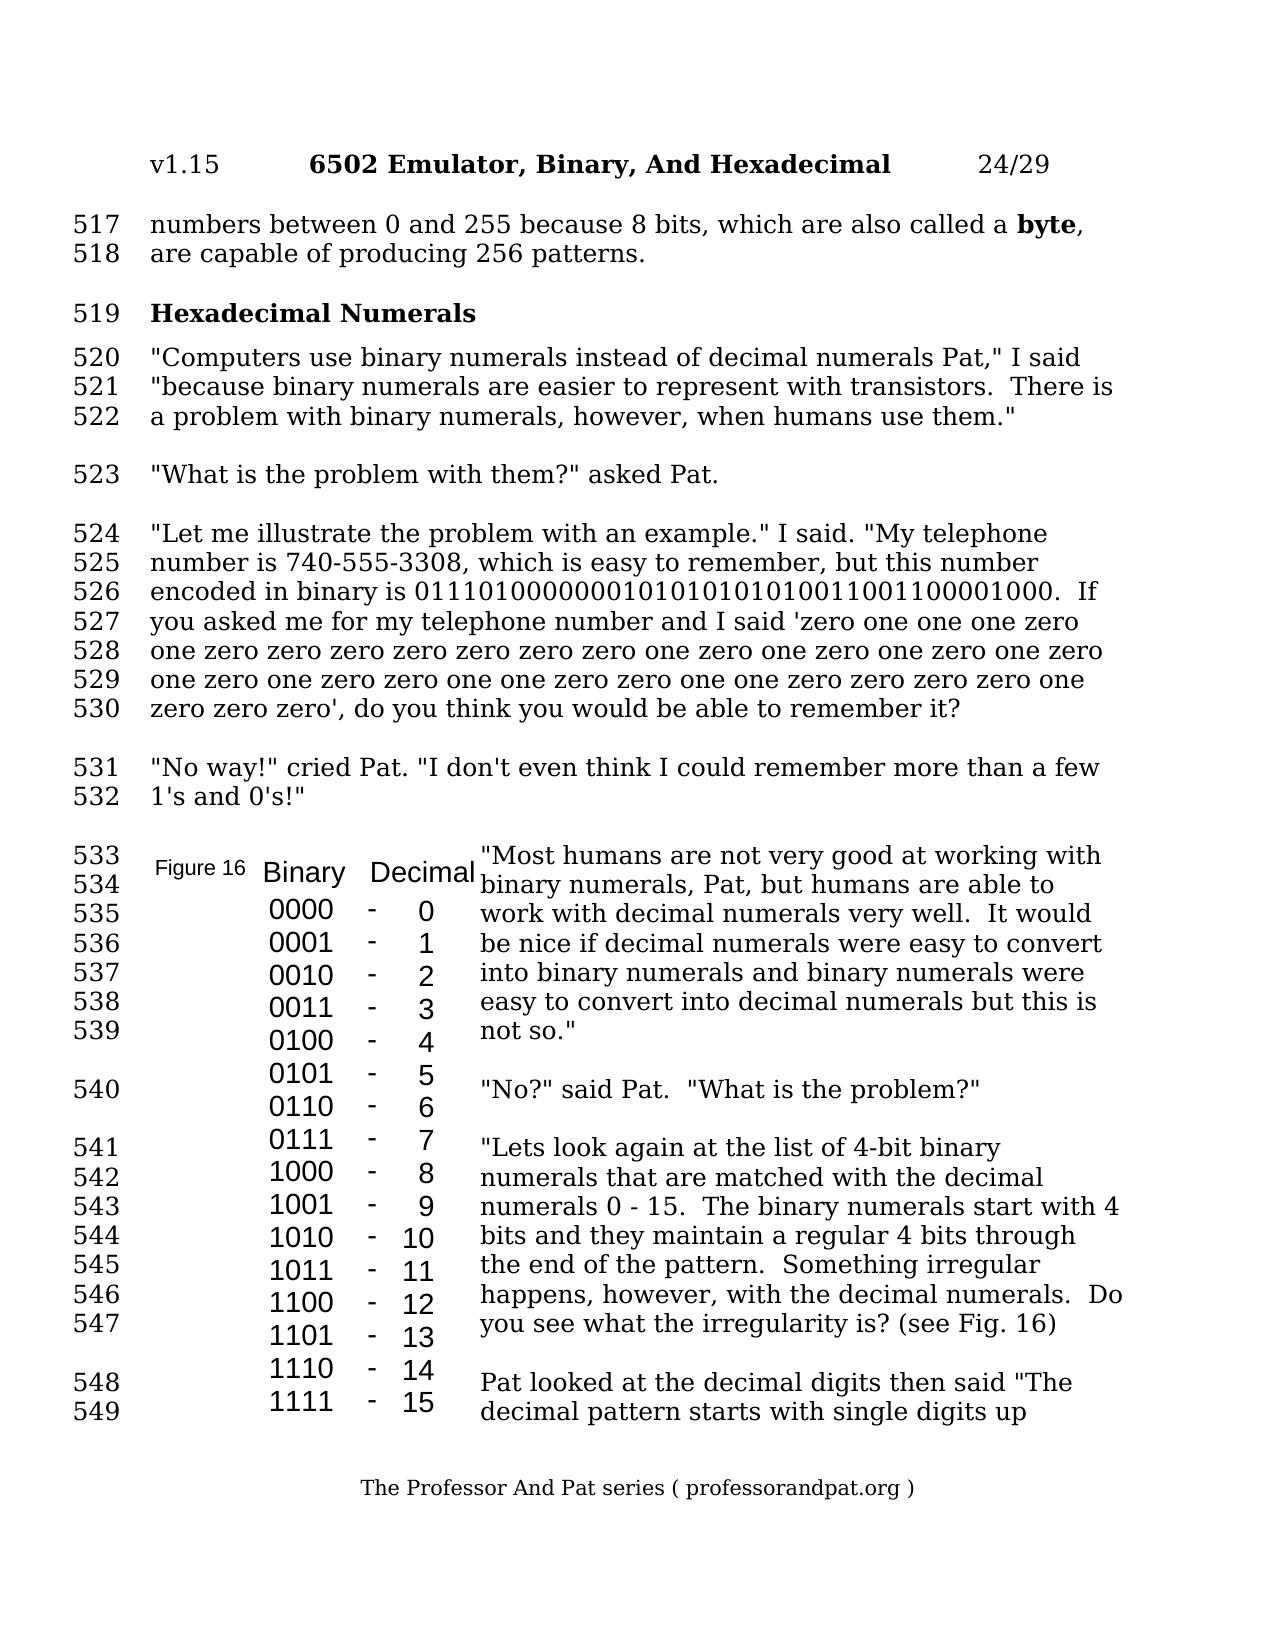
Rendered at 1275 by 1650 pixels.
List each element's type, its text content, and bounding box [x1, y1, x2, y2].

text "Yes!" I replied. "The number of patterns that n bits can produce is but the highest number that can be represented by n bits is because 0 is always counted as one of the patterns. Memory locations can represent numbers between 0 and 255 because 8 bits, which are also called a byte, are capable of producing 256 patterns. [150, 210, 1125, 269]
text "Computers use binary numerals instead of decimal numerals Pat," I said "because binary numerals are easier to represent with transistors. There is a problem with binary numerals, however, when humans use them." [150, 343, 1125, 431]
text "No way!" cried Pat. "I don't even think I could remember more than a few 1's and 0's!" [150, 753, 1125, 812]
text "What is the problem with them?" asked Pat. [150, 460, 1125, 490]
text "Let me illustrate the problem with an example." I said. "My telephone number is 740-555-3308, which is easy to remember, but this number encoded in binary is 0111010000000101010101010011001100001000. If you asked me for my telephone number and I said 'zero one one one zero one zero zero zero zero zero zero zero one zero one zero one zero one zero one zero one zero zero one one zero zero one one zero zero zero zero one zero zero zero', do you think you would be able to remember it? [150, 519, 1125, 724]
text "No?" said Pat. "What is the problem?" [150, 1075, 1125, 1104]
text Pat looked at the decimal digits then said "The decimal pattern starts with single digits up through 9 and then it switches to 2 digits after that. Is this the irregularity you are talking about?" [150, 1368, 1125, 1426]
text "Lets look again at the list of 4-bit binary numerals that are matched with the decimal numerals 0 - 15. The binary numerals start with 4 bits and they maintain a regular 4 bits through the end of the pattern. Something irregular happens, however, with the decimal numerals. Do you see what the irregularity is? (see Fig. 16) [150, 1134, 1125, 1338]
text "Most humans are not very good at working with binary numerals, Pat, but humans are able to work with decimal numerals very well. It would be nice if decimal numerals were easy to convert into binary numerals and binary numerals were easy to convert into decimal numerals but this is not so." [150, 841, 1125, 1046]
subtitle Hexadecimal Numerals [150, 299, 1125, 328]
